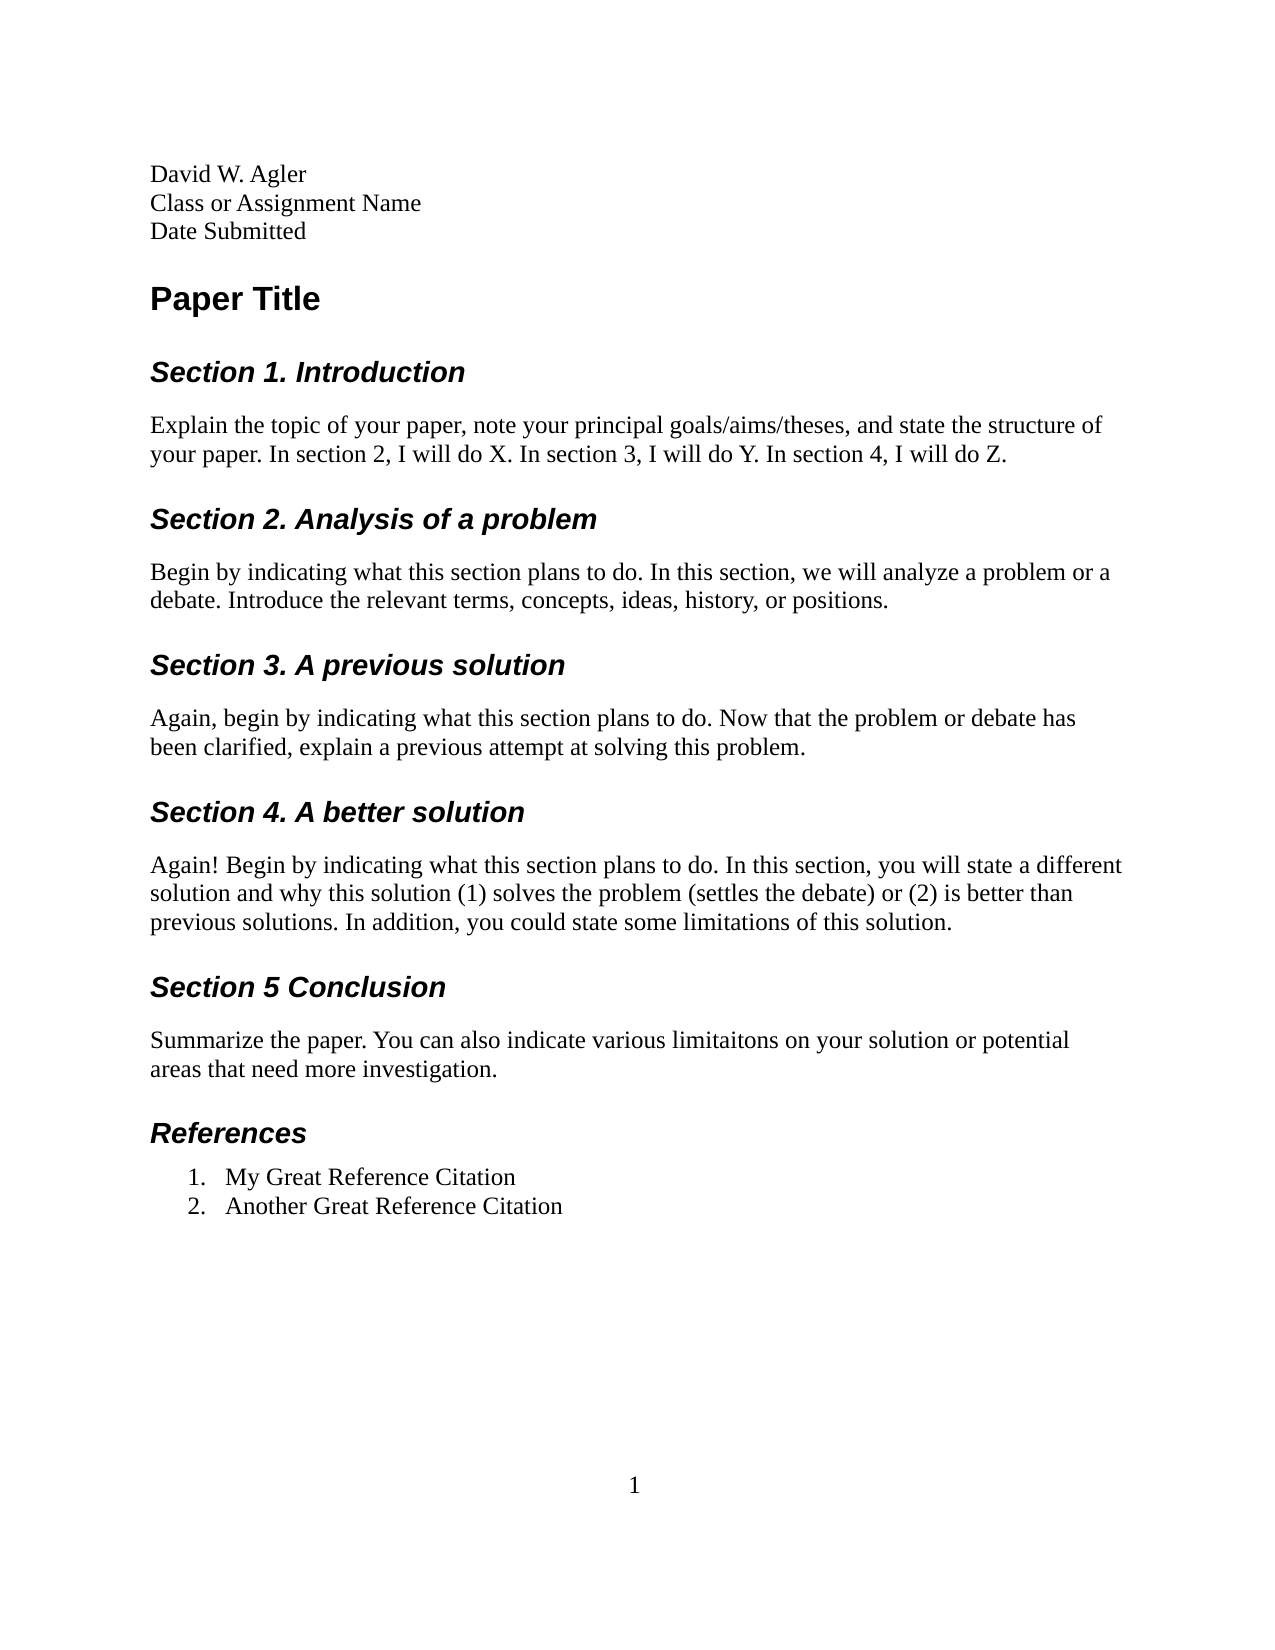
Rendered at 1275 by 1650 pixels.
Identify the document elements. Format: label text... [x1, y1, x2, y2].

text Explain the topic of your paper, note your principal goals/aims/theses, and state the structure of your paper. In section 2, I will do X. In section 3, I will do Y. In section 4, I will do Z. [150, 410, 1125, 468]
list My Great Reference Citation [187, 1162, 1125, 1191]
subtitle Section 5 Conclusion [150, 970, 1125, 1003]
subtitle Section 4. A better solution [150, 795, 1125, 828]
subtitle Paper Title [150, 279, 1125, 318]
text David W. Agler Class or Assignment Name Date Submitted [150, 159, 1125, 245]
subtitle Section 3. A previous solution [150, 648, 1125, 682]
subtitle References [150, 1116, 1125, 1150]
text Again! Begin by indicating what this section plans to do. In this section, you will state a different solution and why this solution (1) solves the problem (settles the debate) or (2) is better than previous solutions. In addition, you could state some limitations of this solution. [150, 850, 1125, 936]
subtitle Section 1. Introduction [150, 355, 1125, 389]
text Summarize the paper. You can also indicate various limitaitons on your solution or potential areas that need more investigation. [150, 1025, 1125, 1082]
text Again, begin by indicating what this section plans to do. Now that the problem or debate has been clarified, explain a previous attempt at solving this problem. [150, 703, 1125, 761]
text Begin by indicating what this section plans to do. In this section, we will analyze a problem or a debate. Introduce the relevant terms, concepts, ideas, history, or positions. [150, 557, 1125, 614]
subtitle Section 2. Analysis of a problem [150, 502, 1125, 535]
list Another Great Reference Citation [187, 1191, 1125, 1220]
